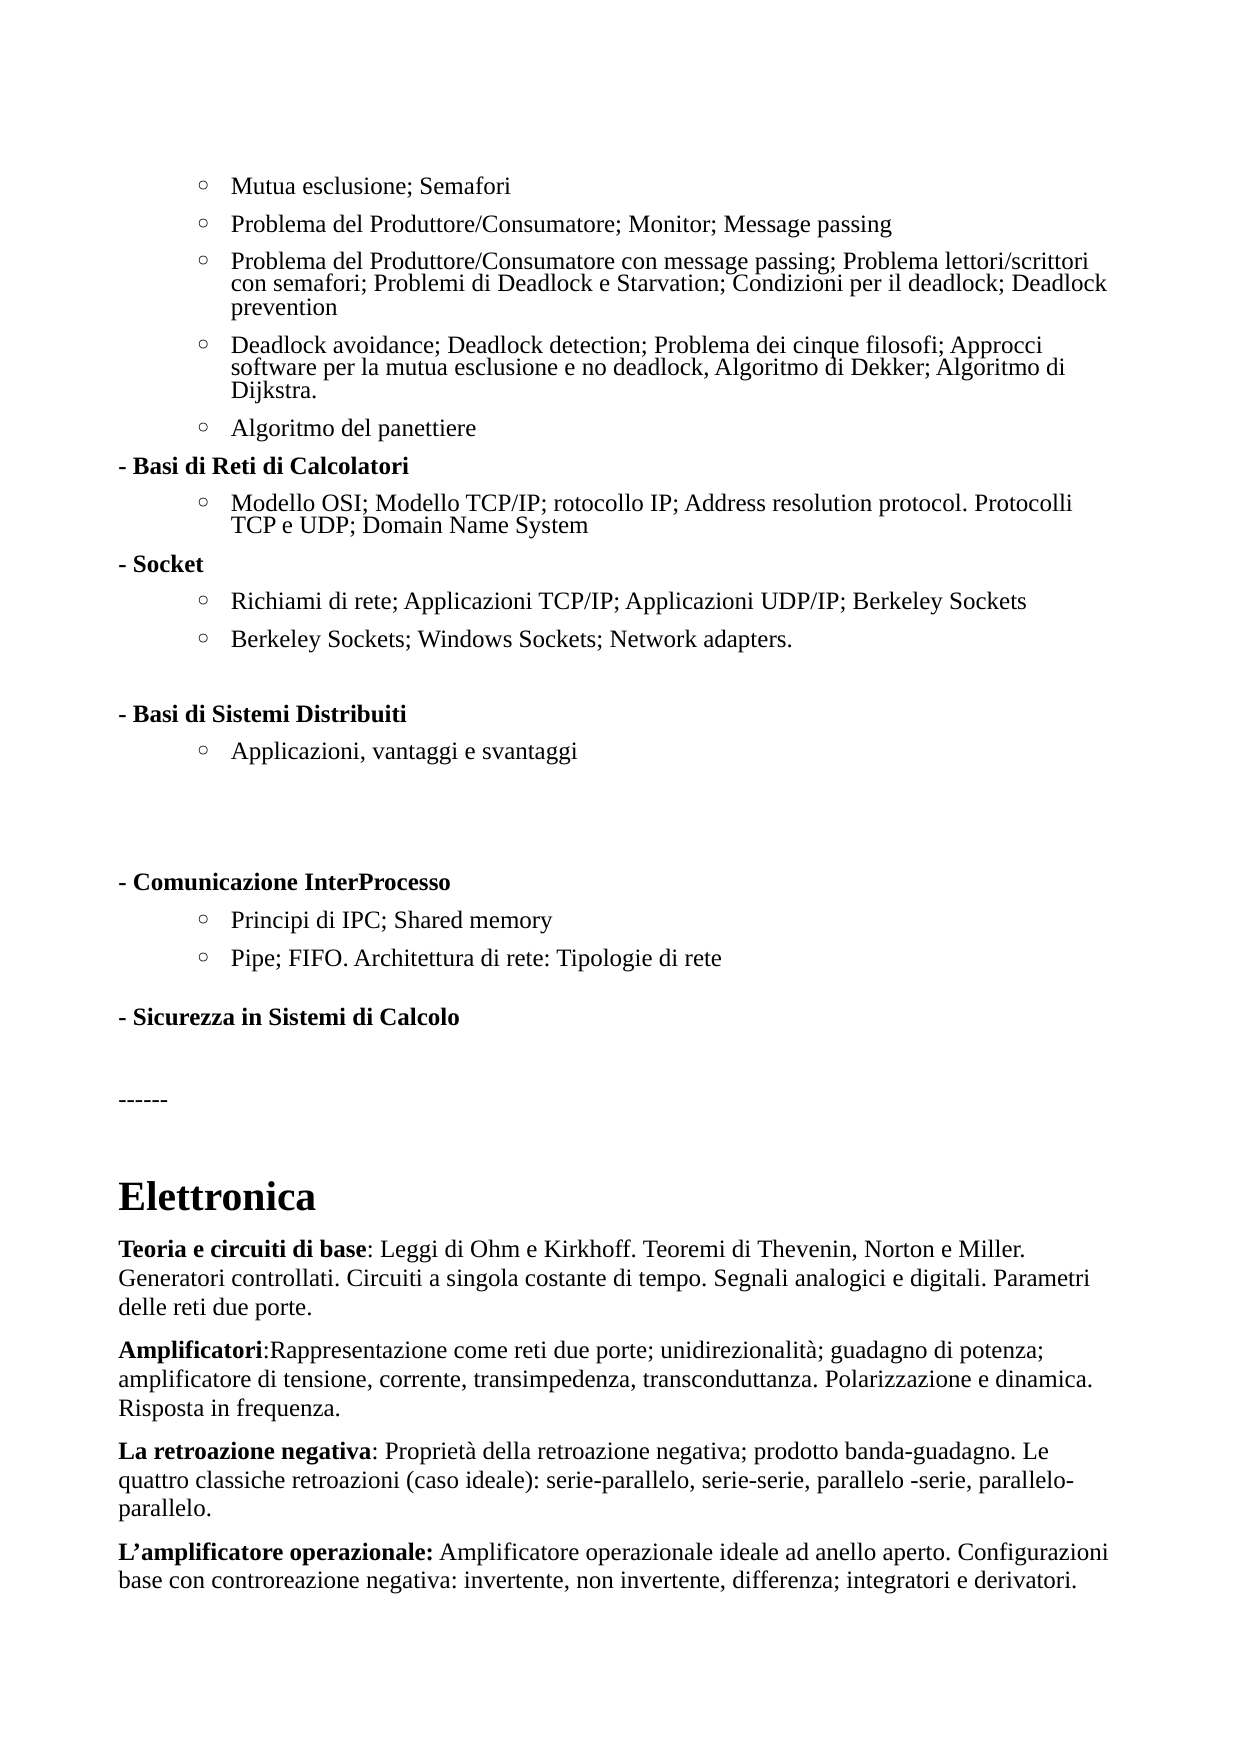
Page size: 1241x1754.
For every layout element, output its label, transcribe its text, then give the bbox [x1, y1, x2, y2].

text - Basi di Sistemi Distribuiti [118, 704, 1122, 727]
text La retroazione negativa: Proprietà della retroazione negativa; prodotto banda-guadagno. Le quattro classiche retroazioni (caso ideale): serie-parallelo, serie-serie, parallelo -serie, parallelo-parallelo. [118, 1436, 1122, 1522]
list Richiami di rete; Applicazioni TCP/IP; Applicazioni UDP/IP; Berkeley Sockets [193, 591, 1122, 614]
list Mutua esclusione; Semafori [193, 176, 1122, 199]
text Elettronica [118, 1172, 1122, 1220]
list Principi di IPC; Shared memory [193, 910, 1122, 933]
text - Comunicazione InterProcesso [118, 850, 1122, 896]
text ------ [118, 1084, 1122, 1113]
text Teoria e circuiti di base: Leggi di Ohm e Kirkhoff. Teoremi di Thevenin, Norton e Miller. Generatori controllati. Circuiti a singola costante di tempo. Segnali analogici e digitali. Parametri delle reti due porte. [118, 1234, 1122, 1321]
list Algoritmo del panettiere [193, 418, 1122, 441]
list Deadlock avoidance; Deadlock detection; Problema dei cinque filosofi; Approcci software per la mutua esclusione e no deadlock, Algoritmo di Dekker; Algoritmo di Dijkstra. [193, 335, 1122, 404]
list Problema del Produttore/Consumatore con message passing; Problema lettori/scrittori con semafori; Problemi di Deadlock e Starvation; Condizioni per il deadlock; Deadlock prevention [193, 251, 1122, 320]
list Modello OSI; Modello TCP/IP; rotocollo IP; Address resolution protocol. Protocolli TCP e UDP; Domain Name System [193, 493, 1122, 539]
list Pipe; FIFO. Architettura di rete: Tipologie di rete [193, 948, 1122, 971]
list Berkeley Sockets; Windows Sockets; Network adapters. [193, 629, 1122, 652]
list Applicazioni, vantaggi e svantaggi [193, 741, 1122, 764]
list Problema del Produttore/Consumatore; Monitor; Message passing [193, 214, 1122, 237]
text - Sicurezza in Sistemi di Calcolo [118, 985, 1122, 1031]
text - Socket [118, 554, 1122, 577]
text - Basi di Reti di Calcolatori [118, 456, 1122, 479]
text L’amplificatore operazionale: Amplificatore operazionale ideale ad anello aperto. Configurazioni base con controreazione negativa: invertente, non invertente, differenza; integratori e derivatori. [118, 1537, 1122, 1594]
text Amplificatori:Rappresentazione come reti due porte; unidirezionalità; guadagno di potenza; amplificatore di tensione, corrente, transimpedenza, transconduttanza. Polarizzazione e dinamica. Risposta in frequenza. [118, 1335, 1122, 1421]
